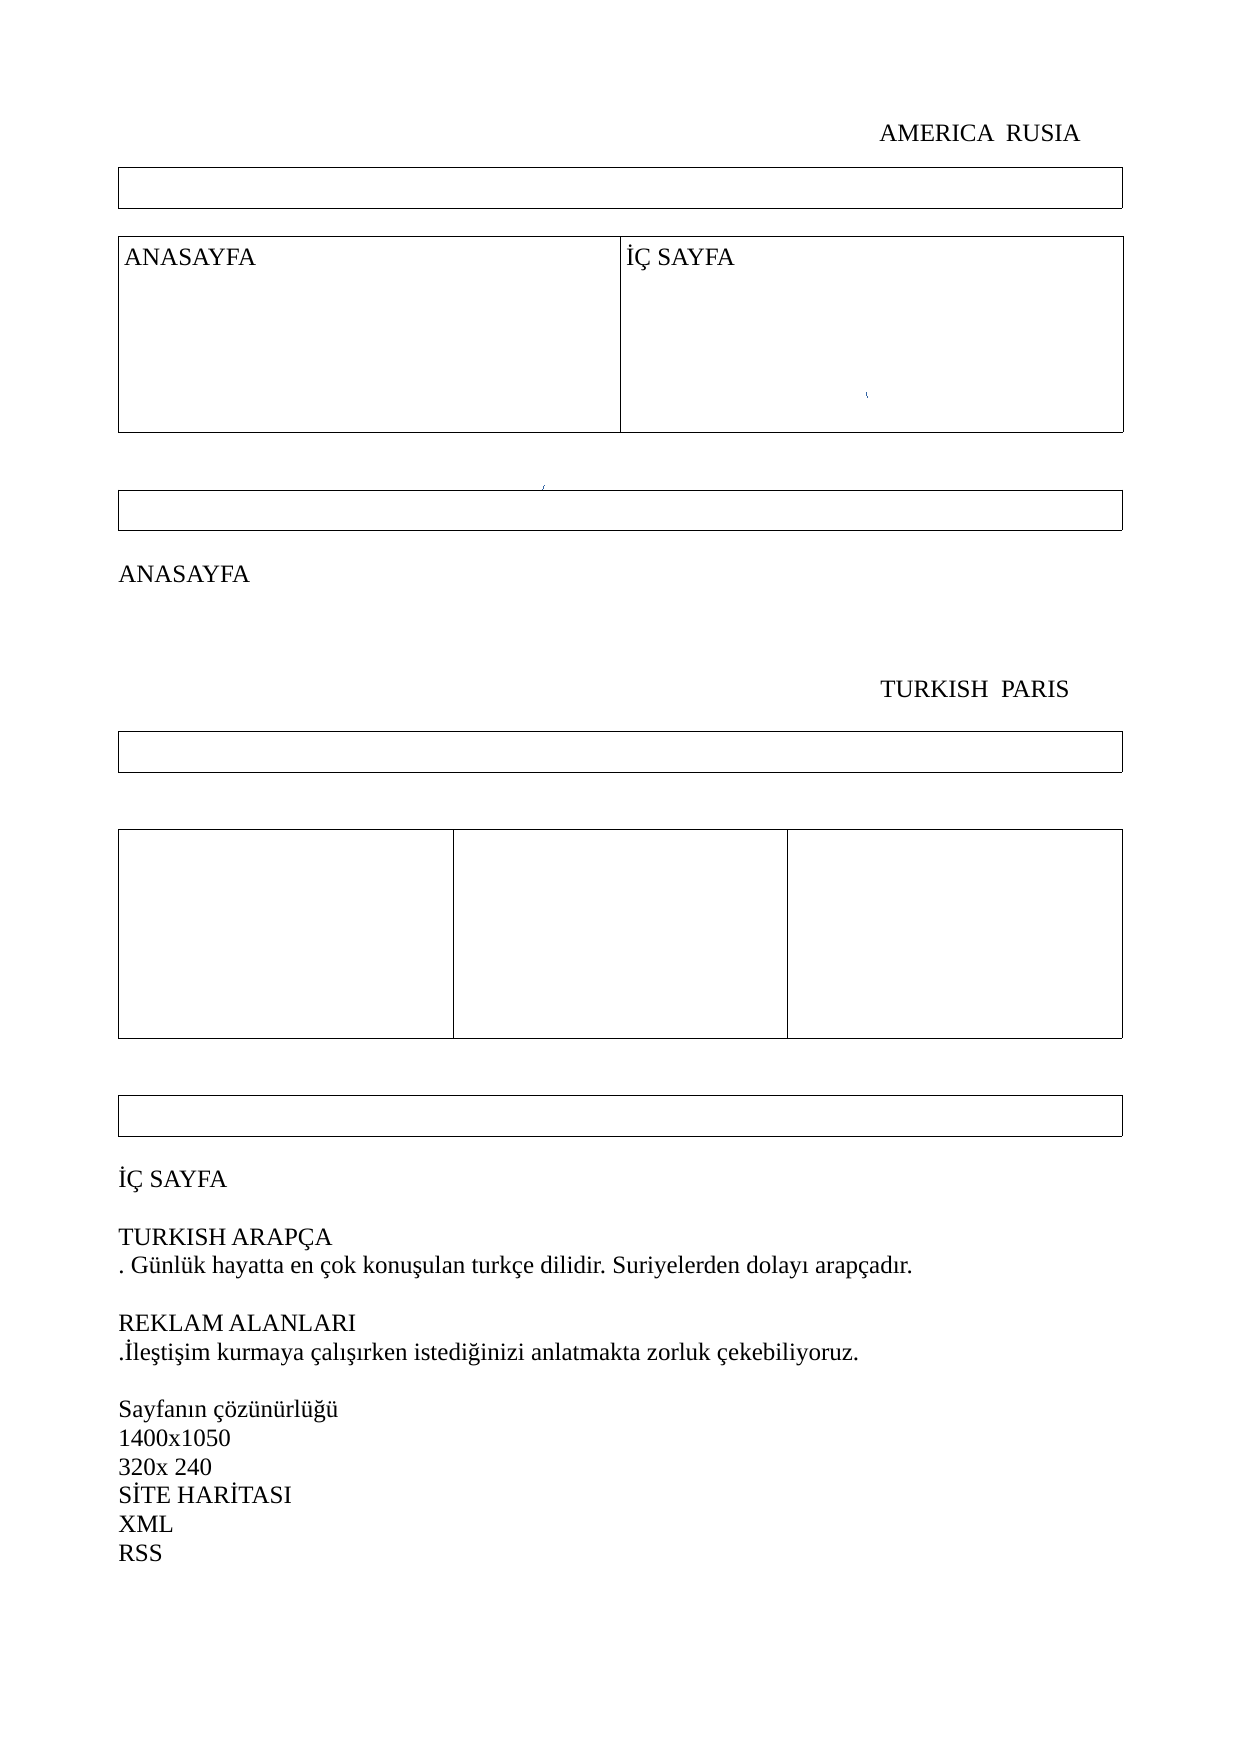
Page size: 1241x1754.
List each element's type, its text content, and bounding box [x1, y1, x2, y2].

table_header [454, 830, 787, 1038]
text 1400x1050 [118, 1423, 1122, 1452]
text İÇ SAYFA [118, 1164, 1122, 1193]
table_header [119, 1096, 1122, 1136]
text RSS [118, 1538, 1122, 1567]
text . Günlük hayatta en çok konuşulan turkçe dilidir. Suriyelerden dolayı arapçadır. [118, 1251, 1122, 1279]
text AMERICA RUSIA [118, 118, 1122, 147]
text 320x 240 [118, 1452, 1122, 1481]
table_header [119, 491, 1122, 530]
text REKLAM ALANLARI [118, 1308, 1122, 1337]
text XML [118, 1509, 1122, 1538]
table_header İÇ SAYFA [621, 237, 1123, 432]
text SİTE HARİTASI [118, 1481, 1122, 1509]
table_header [119, 168, 1122, 207]
table_header [119, 830, 453, 1038]
text ANASAYFA [118, 559, 1122, 587]
text TURKISH ARAPÇA [118, 1222, 1122, 1251]
text TURKISH PARIS [118, 674, 1122, 702]
table_header [788, 830, 1122, 1038]
table_header [119, 732, 1122, 772]
text Sayfanın çözünürlüğü [118, 1394, 1122, 1423]
text .İleştişim kurmaya çalışırken istediğinizi anlatmakta zorluk çekebiliyoruz. [118, 1337, 1122, 1366]
table_header ANASAYFA [119, 237, 620, 432]
